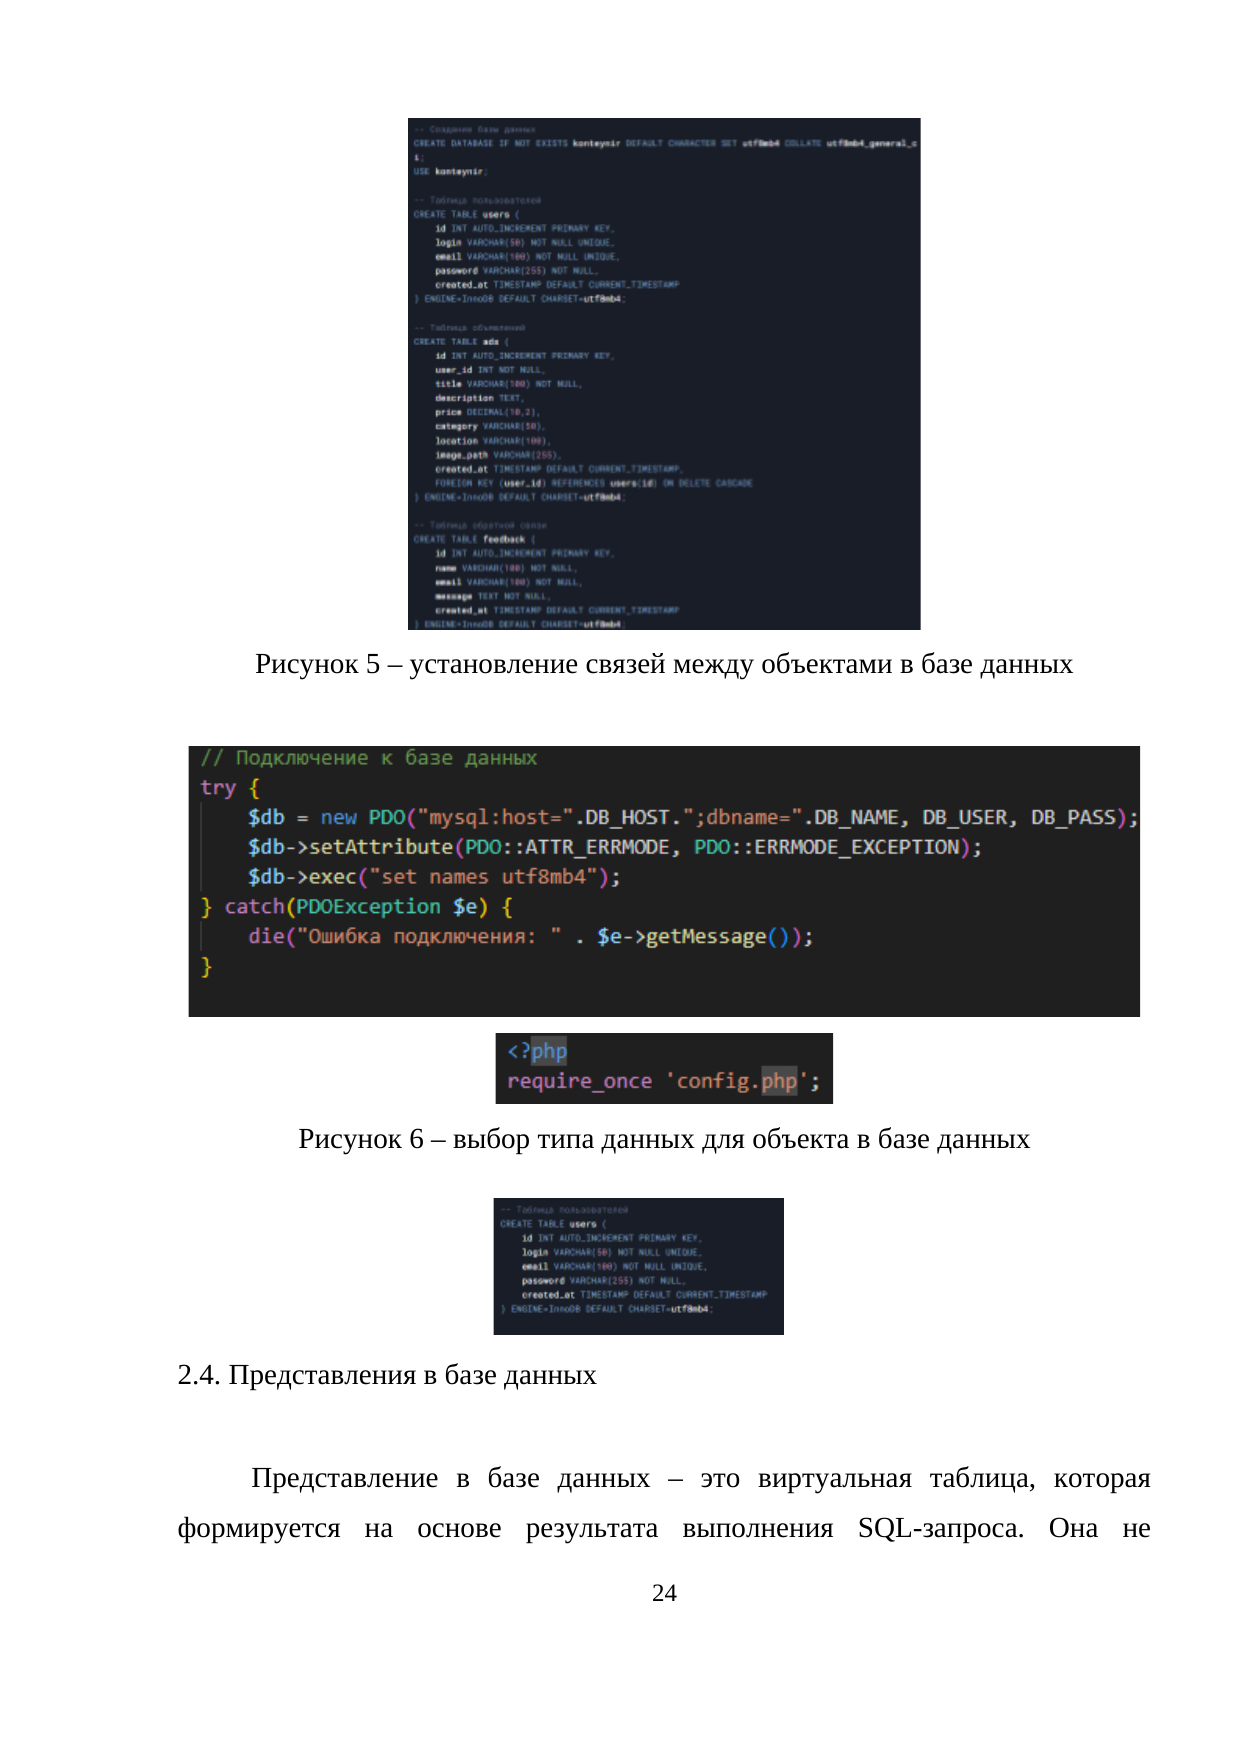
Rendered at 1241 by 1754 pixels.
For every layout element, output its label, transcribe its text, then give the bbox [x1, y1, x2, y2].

text Представление в базе данных – это виртуальная таблица, которая формируется на основе результата выполнения SQL-запроса. Она не [177, 1460, 1152, 1544]
text Рисунок 6 – выбор типа данных для объекта в базе данных [177, 1121, 1152, 1154]
subtitle 2.4. Представления в базе данных [177, 1357, 1152, 1391]
text Рисунок 5 – установление связей между объектами в базе данных [177, 646, 1152, 679]
